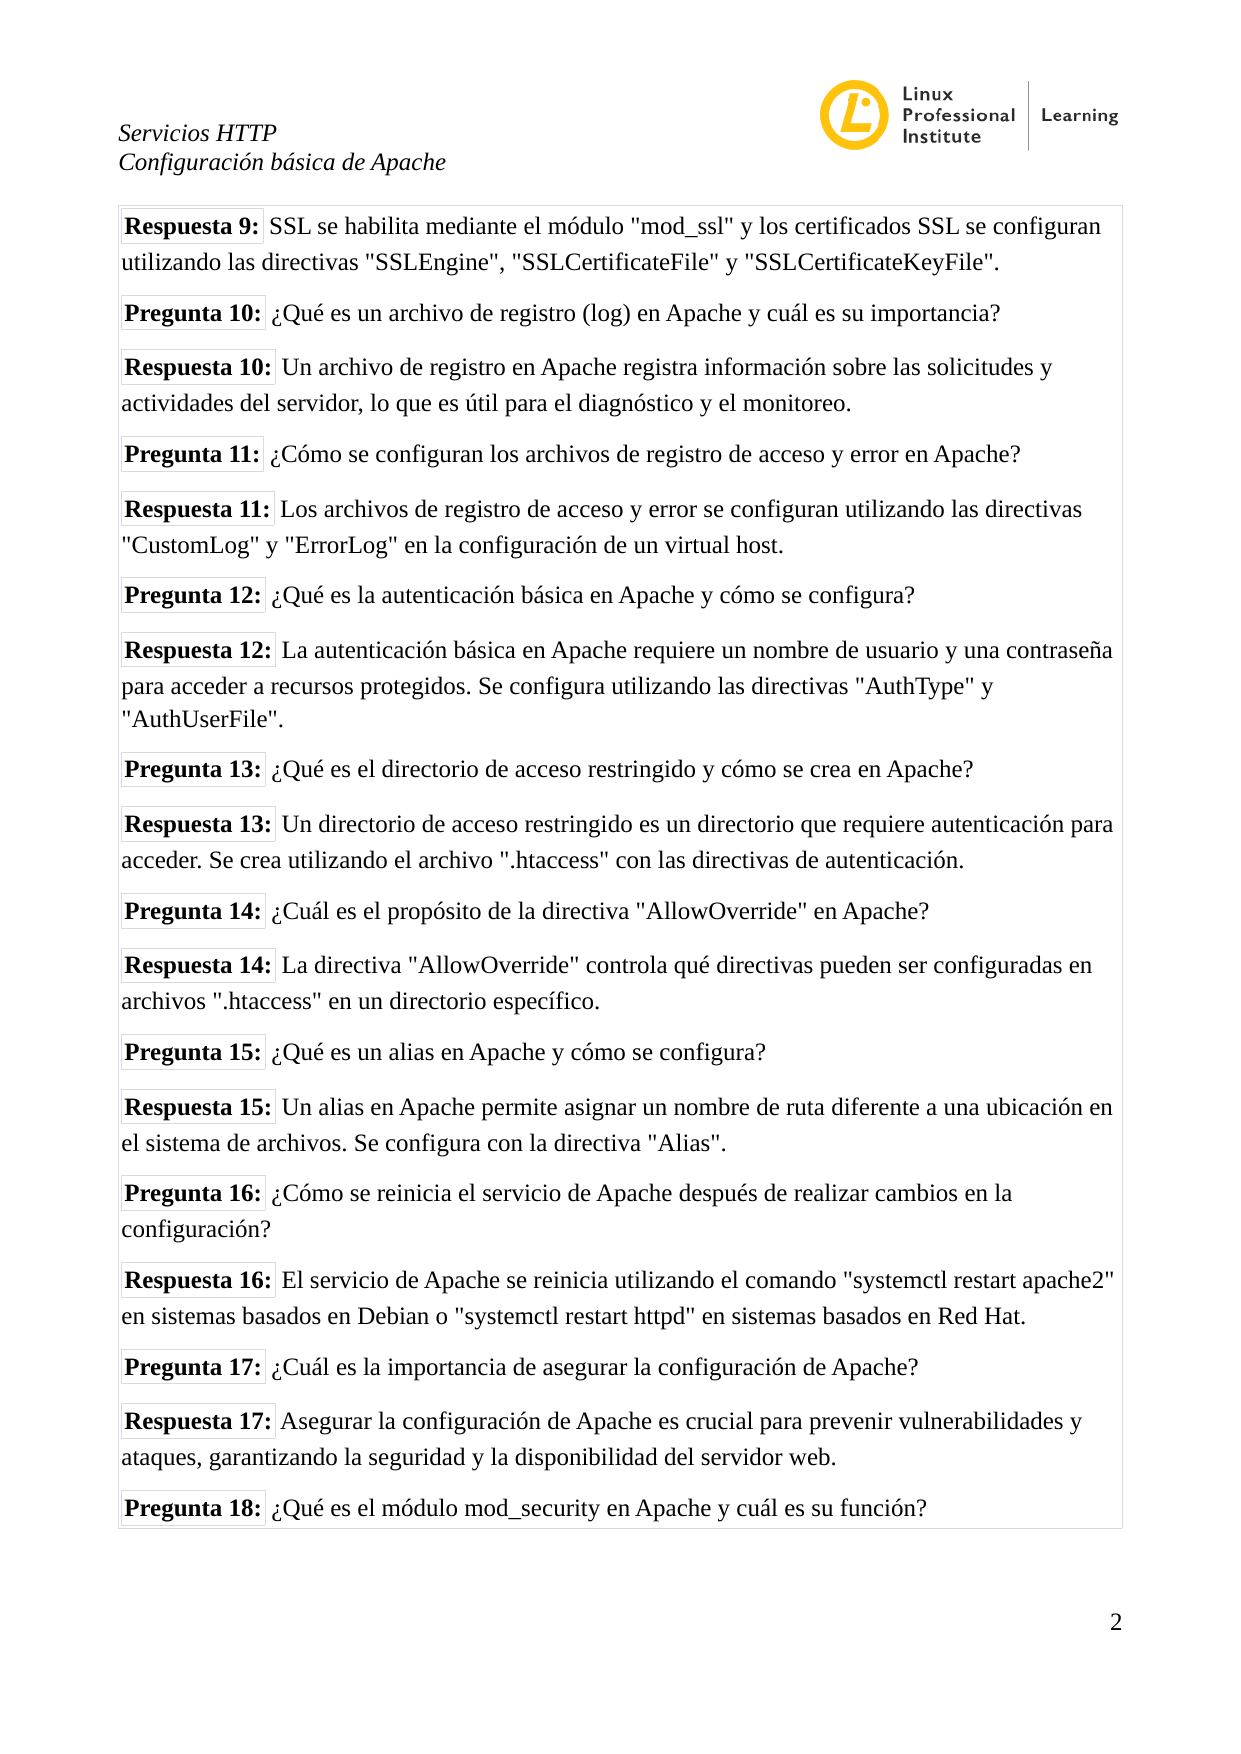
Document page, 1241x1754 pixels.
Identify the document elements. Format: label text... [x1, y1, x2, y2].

text Respuesta 12: La autenticación básica en Apache requiere un nombre de usuario y una contraseña para acceder a recursos protegidos. Se configura utilizando las directivas "AuthType" y "AuthUserFile". [119, 629, 1122, 733]
text Respuesta 9: SSL se habilita mediante el módulo "mod_ssl" y los certificados SSL se configuran utilizando las directivas "SSLEngine", "SSLCertificateFile" y "SSLCertificateKeyFile". [119, 206, 1122, 276]
text Respuesta 16: El servicio de Apache se reinicia utilizando el comando "systemctl restart apache2" en sistemas basados en Debian o "systemctl restart httpd" en sistemas basados en Red Hat. [119, 1259, 1122, 1330]
text Respuesta 14: La directiva "AllowOverride" controla qué directivas pueden ser configuradas en archivos ".htaccess" en un directorio específico. [119, 944, 1122, 1015]
text Pregunta 16: ¿Cómo se reinicia el servicio de Apache después de realizar cambios en la configuración? [119, 1172, 1122, 1243]
text Respuesta 15: Un alias en Apache permite asignar un nombre de ruta diferente a una ubicación en el sistema de archivos. Se configura con la directiva "Alias". [119, 1086, 1122, 1156]
text Pregunta 11: ¿Cómo se configuran los archivos de registro de acceso y error en Apache? [119, 433, 1122, 471]
text Pregunta 18: ¿Qué es el módulo mod_security en Apache y cuál es su función? [119, 1487, 1122, 1528]
text Pregunta 12: ¿Qué es la autenticación básica en Apache y cómo se configura? [119, 574, 1122, 612]
text Respuesta 13: Un directorio de acceso restringido es un directorio que requiere autenticación para acceder. Se crea utilizando el archivo ".htaccess" con las directivas de autenticación. [119, 803, 1122, 874]
text Pregunta 13: ¿Qué es el directorio de acceso restringido y cómo se crea en Apache? [119, 748, 1122, 786]
text Pregunta 10: ¿Qué es un archivo de registro (log) en Apache y cuál es su importancia? [119, 292, 1122, 329]
text Respuesta 10: Un archivo de registro en Apache registra información sobre las solicitudes y actividades del servidor, lo que es útil para el diagnóstico y el monitoreo. [119, 346, 1122, 417]
picture [819, 79, 1119, 151]
text Pregunta 17: ¿Cuál es la importancia de asegurar la configuración de Apache? [119, 1346, 1122, 1383]
text Pregunta 14: ¿Cuál es el propósito de la directiva "AllowOverride" en Apache? [119, 890, 1122, 928]
text Respuesta 17: Asegurar la configuración de Apache es crucial para prevenir vulnerabilidades y ataques, garantizando la seguridad y la disponibilidad del servidor web. [119, 1400, 1122, 1471]
text Respuesta 11: Los archivos de registro de acceso y error se configuran utilizando las directivas "CustomLog" y "ErrorLog" en la configuración de un virtual host. [119, 488, 1122, 558]
text Pregunta 15: ¿Qué es un alias en Apache y cómo se configura? [119, 1031, 1122, 1069]
